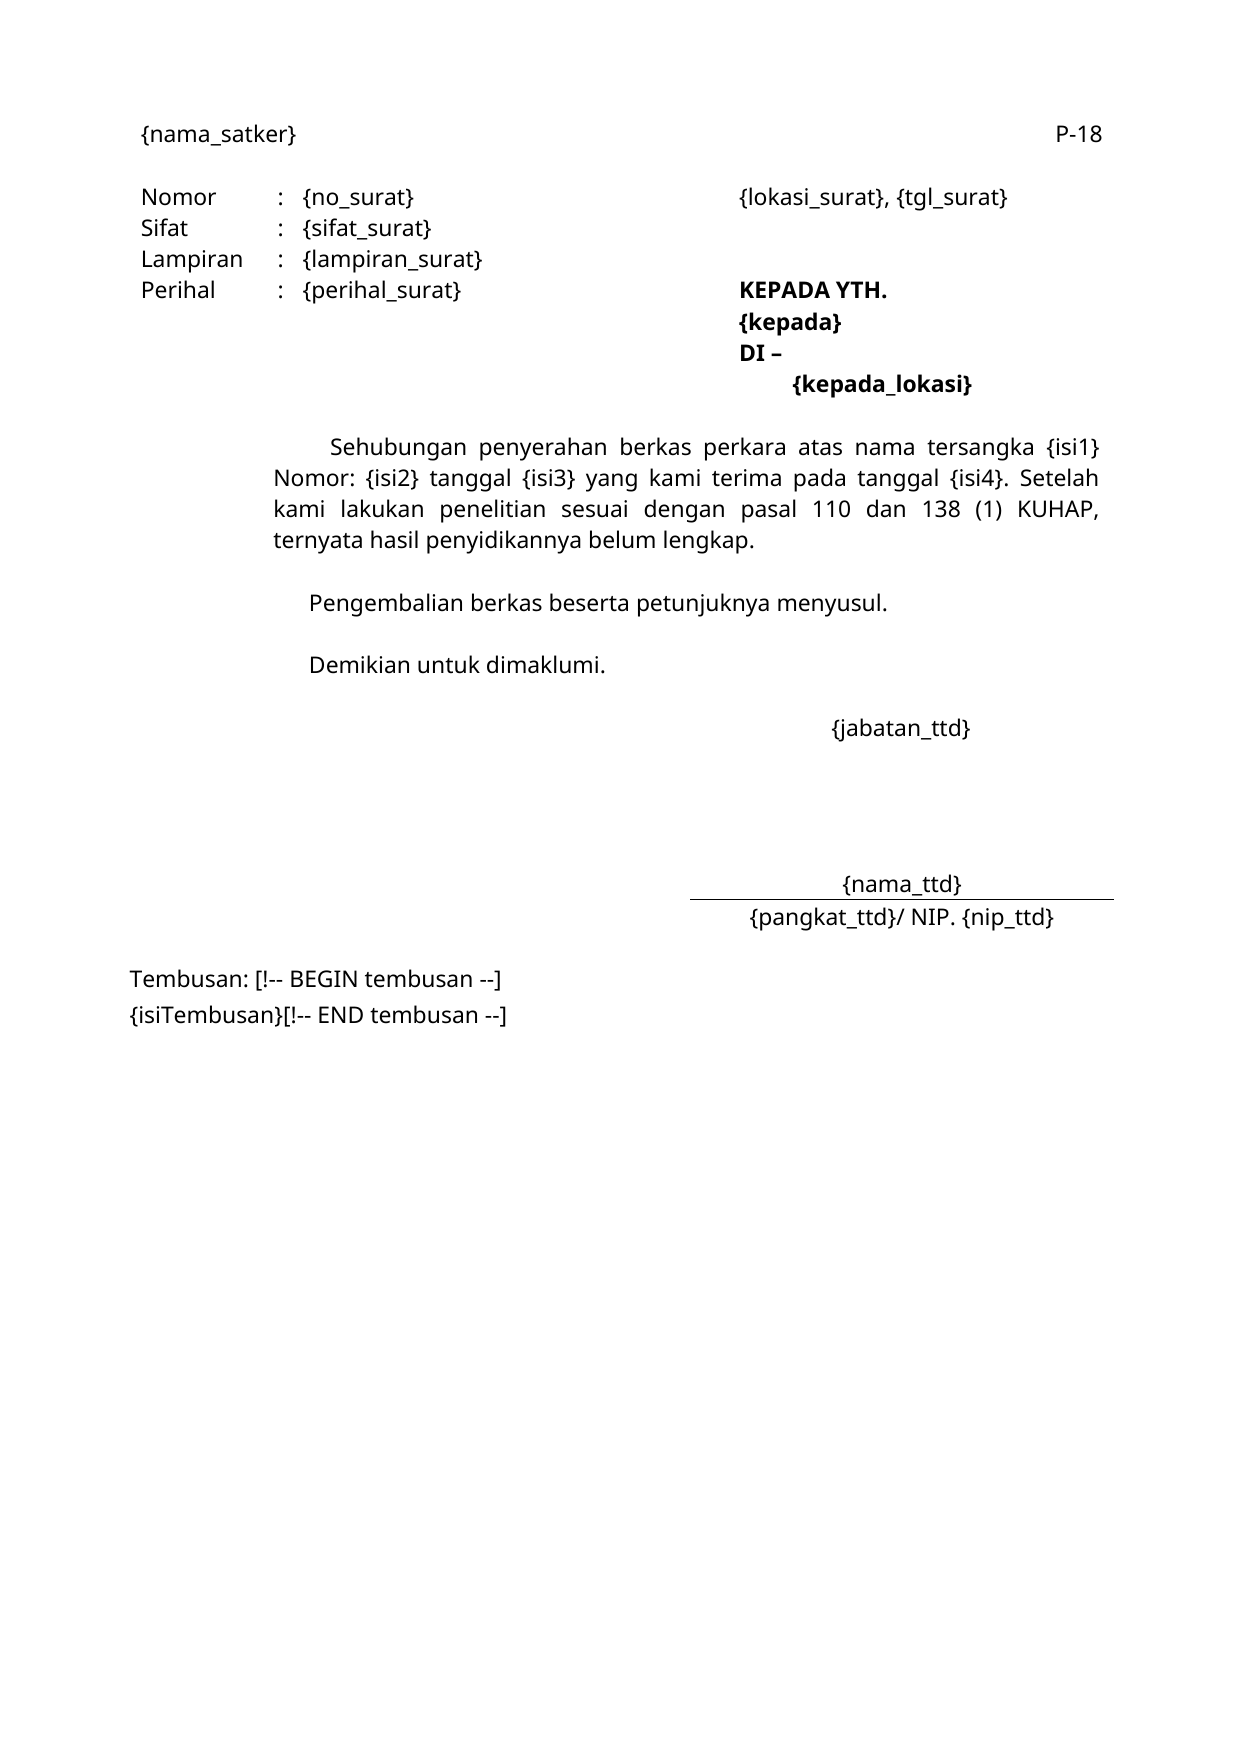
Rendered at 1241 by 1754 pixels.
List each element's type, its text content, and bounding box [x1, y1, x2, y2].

table_cell Tembusan: [!-- BEGIN tembusan --] {isiTembusan}[!-- END tembusan --] [118, 963, 1117, 1030]
table_header Sehubungan penyerahan berkas perkara atas nama tersangka {isi1} Nomor: {isi2} tanggal {isi3} yang kami terima pada tanggal {isi4}. Setelah kami lakukan penelitian sesuai dengan pasal 110 dan 138 (1) KUHAP, ternyata hasil penyidikannya belum lengkap. Pengembalian berkas beserta petunjuknya menyusul. Demikian untuk dimaklumi. [262, 431, 1112, 681]
table_header {no_surat} [291, 181, 646, 212]
table_cell {lampiran_surat} [291, 243, 646, 274]
table_header P-18 [912, 118, 1114, 149]
table_cell [728, 243, 1112, 274]
table_cell {pangkat_ttd}/ NIP. {nip_ttd} [690, 900, 1113, 932]
table_cell [646, 212, 728, 243]
table_cell Perihal [129, 274, 276, 399]
table_cell [118, 712, 1117, 774]
table_header {lokasi_surat}, {tgl_surat} [728, 181, 1112, 212]
table_cell {perihal_surat} [291, 274, 646, 399]
table_header {nama_ttd} [690, 868, 1113, 899]
table_header {jabatan_ttd} [690, 712, 1112, 743]
table_header [118, 118, 1117, 181]
table_cell Sifat [129, 212, 276, 243]
table_cell [646, 243, 728, 274]
table_cell : [276, 274, 291, 399]
table_cell [118, 868, 1117, 963]
table_cell [728, 212, 1112, 243]
table_cell Lampiran [129, 243, 276, 274]
table_cell [118, 774, 1117, 868]
table_cell [118, 181, 1117, 431]
table_header : [276, 181, 291, 212]
table_cell [646, 274, 728, 399]
table_header Nomor [129, 181, 276, 212]
table_cell {sifat_surat} [291, 212, 646, 243]
table_header [853, 118, 912, 149]
table_header [646, 181, 728, 212]
table_cell : [276, 212, 291, 243]
table_cell KEPADA YTH. {kepada} DI – {kepada_lokasi} [728, 274, 1112, 399]
table_header {nama_satker} [129, 118, 853, 149]
table_cell [118, 431, 1117, 712]
table_cell : [276, 243, 291, 274]
